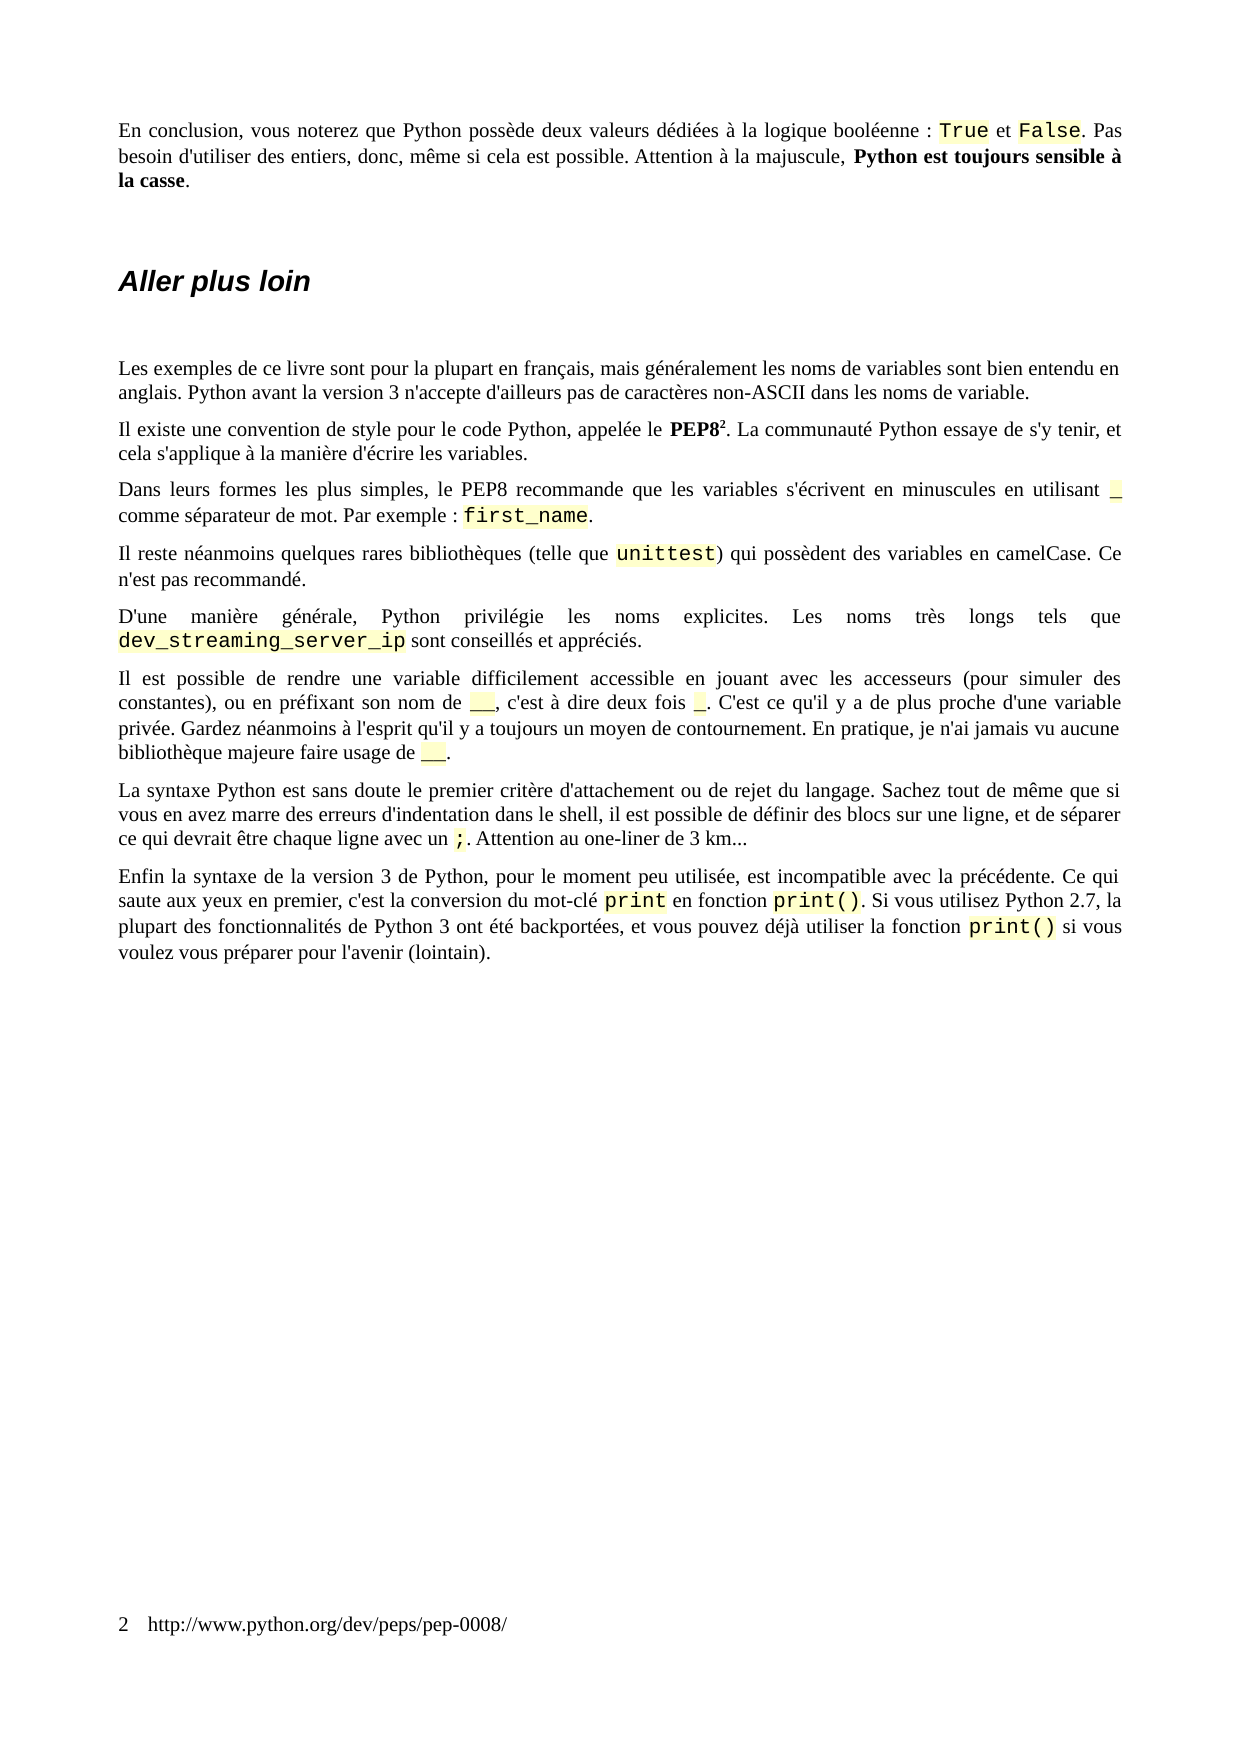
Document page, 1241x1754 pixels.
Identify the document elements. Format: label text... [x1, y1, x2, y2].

text Les exemples de ce livre sont pour la plupart en français, mais généralement les noms de variables sont bien entendu en anglais. Python avant la version 3 n'accepte d'ailleurs pas de caractères non-ASCII dans les noms de variable. [118, 356, 1122, 404]
text D'une manière générale, Python privilégie les noms explicites. Les noms très longs tels que dev_streaming_server_ip sont conseillés et appréciés. [118, 604, 1122, 653]
text Il existe une convention de style pour le code Python, appelée le PEP8. La communauté Python essaye de s'y tenir, et cela s'applique à la manière d'écrire les variables. [118, 417, 1122, 465]
text En conclusion, vous noterez que Python possède deux valeurs dédiées à la logique booléenne : True et False. Pas besoin d'utiliser des entiers, donc, même si cela est possible. Attention à la majuscule, Python est toujours sensible à la casse. [118, 118, 1122, 192]
text Il est possible de rendre une variable difficilement accessible en jouant avec les accesseurs (pour simuler des constantes), ou en préfixant son nom de __, c'est à dire deux fois _. C'est ce qu'il y a de plus proche d'une variable privée. Gardez néanmoins à l'esprit qu'il y a toujours un moyen de contournement. En pratique, je n'ai jamais vu aucune bibliothèque majeure faire usage de __. [118, 666, 1122, 766]
text Il reste néanmoins quelques rares bibliothèques (telle que unittest) qui possèdent des variables en camelCase. Ce n'est pas recommandé. [118, 541, 1122, 591]
text La syntaxe Python est sans doute le premier critère d'attachement ou de rejet du langage. Sachez tout de même que si vous en avez marre des erreurs d'indentation dans le shell, il est possible de définir des blocs sur une ligne, et de séparer ce qui devrait être chaque ligne avec un ;. Attention au one-liner de 3 km... [118, 778, 1122, 852]
text Enfin la syntaxe de la version 3 de Python, pour le moment peu utilisée, est incompatible avec la précédente. Ce qui saute aux yeux en premier, c'est la conversion du mot-clé print en fonction print(). Si vous utilisez Python 2.7, la plupart des fonctionnalités de Python 3 ont été backportées, et vous pouvez déjà utiliser la fonction print() si vous voulez vous préparer pour l'avenir (lointain). [118, 864, 1122, 964]
text Dans leurs formes les plus simples, le PEP8 recommande que les variables s'écrivent en minuscules en utilisant _ comme séparateur de mot. Par exemple : first_name. [118, 477, 1122, 529]
text http://www.python.org/dev/peps/pep-0008/ [118, 1612, 1122, 1636]
subtitle Aller plus loin [118, 263, 1122, 297]
